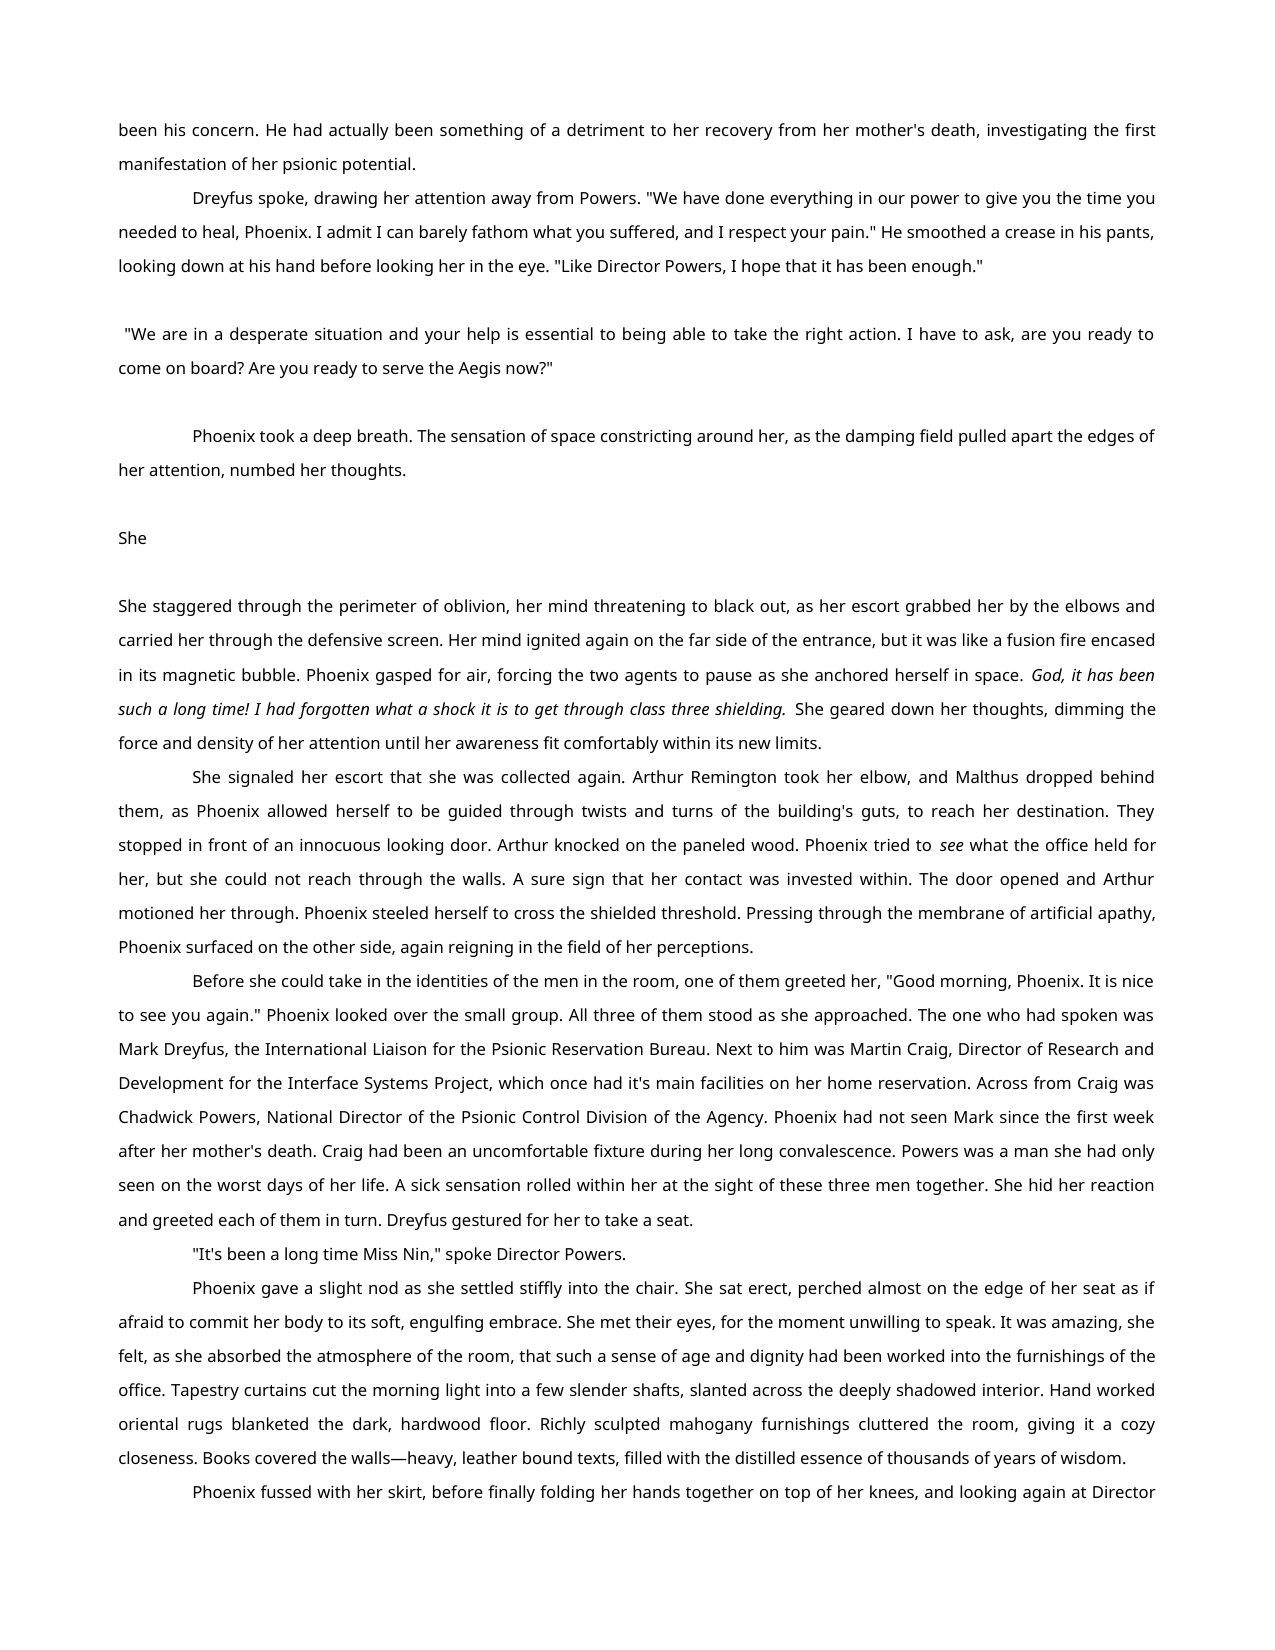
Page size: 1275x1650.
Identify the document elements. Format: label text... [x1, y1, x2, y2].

text She signaled her escort that she was collected again. Arthur Remington took her elbow, and Malthus dropped behind them, as Phoenix allowed herself to be guided through twists and turns of the building's guts, to reach her destination. They stopped in front of an innocuous looking door. Arthur knocked on the paneled wood. Phoenix tried to see what the office held for her, but she could not reach through the walls. A sure sign that her contact was invested within. The door opened and Arthur motioned her through. Phoenix steeled herself to cross the shielded threshold. Pressing through the membrane of artificial apathy, Phoenix surfaced on the other side, again reigning in the field of her perceptions. [118, 765, 1157, 958]
text Phoenix gave a slight nod as she settled stiffly into the chair. She sat erect, perched almost on the edge of her seat as if afraid to commit her body to its soft, engulfing embrace. She met their eyes, for the moment unwilling to speak. It was amazing, she felt, as she absorbed the atmosphere of the room, that such a sense of age and dignity had been worked into the furnishings of the office. Tapestry curtains cut the morning light into a few slender shafts, slanted across the deeply shadowed interior. Hand worked oriental rugs blanketed the dark, hardwood floor. Richly sculpted mahogany furnishings cluttered the room, giving it a cozy closeness. Books covered the walls—heavy, leather bound texts, filled with the distilled essence of thousands of years of wisdom. [118, 1276, 1157, 1469]
text "It's been a long time Miss Nin," spoke Director Powers. [118, 1242, 1157, 1265]
text She [118, 527, 1157, 549]
text Before she could take in the identities of the men in the room, one of them greeted her, "Good morning, Phoenix. It is nice to see you again." Phoenix looked over the small group. All three of them stood as she approached. The one who had spoken was Mark Dreyfus, the International Liaison for the Psionic Reservation Bureau. Next to him was Martin Craig, Director of Research and Development for the Interface Systems Project, which once had it's main facilities on her home reservation. Across from Craig was Chadwick Powers, National Director of the Psionic Control Division of the Agency. Phoenix had not seen Mark since the first week after her mother's death. Craig had been an uncomfortable fixture during her long convalescence. Powers was a man she had only seen on the worst days of her life. A sick sensation rolled within her at the sight of these three men together. She hid her reaction and greeted each of them in turn. Dreyfus gestured for her to take a seat. [118, 970, 1157, 1231]
text She staggered through the perimeter of oblivion, her mind threatening to black out, as her escort grabbed her by the elbows and carried her through the defensive screen. Her mind ignited again on the far side of the entrance, but it was like a fusion fire encased in its magnetic bubble. Phoenix gasped for air, forcing the two agents to pause as she anchored herself in space. God, it has been such a long time! I had forgotten what a shock it is to get through class three shielding. She geared down her thoughts, dimming the force and density of her attention until her awareness fit comfortably within its new limits. [118, 595, 1157, 754]
text "We are in a desperate situation and your help is essential to being able to take the right action. I have to ask, are you ready to come on board? Are you ready to serve the Aegis now?" [118, 322, 1157, 379]
text Phoenix took a deep breath. The sensation of space constricting around her, as the damping field pulled apart the edges of her attention, numbed her thoughts. [118, 425, 1157, 481]
text been his concern. He had actually been something of a detriment to her recovery from her mother's death, investigating the first manifestation of her psionic potential. [118, 118, 1157, 175]
text Phoenix fussed with her skirt, before finally folding her hands together on top of her knees, and looking again at Director [118, 1481, 1157, 1503]
text Dreyfus spoke, drawing her attention away from Powers. "We have done everything in our power to give you the time you needed to heal, Phoenix. I admit I can barely fathom what you suffered, and I respect your pain." He smoothed a crease in his pants, looking down at his hand before looking her in the eye. "Like Director Powers, I hope that it has been enough." [118, 186, 1157, 277]
